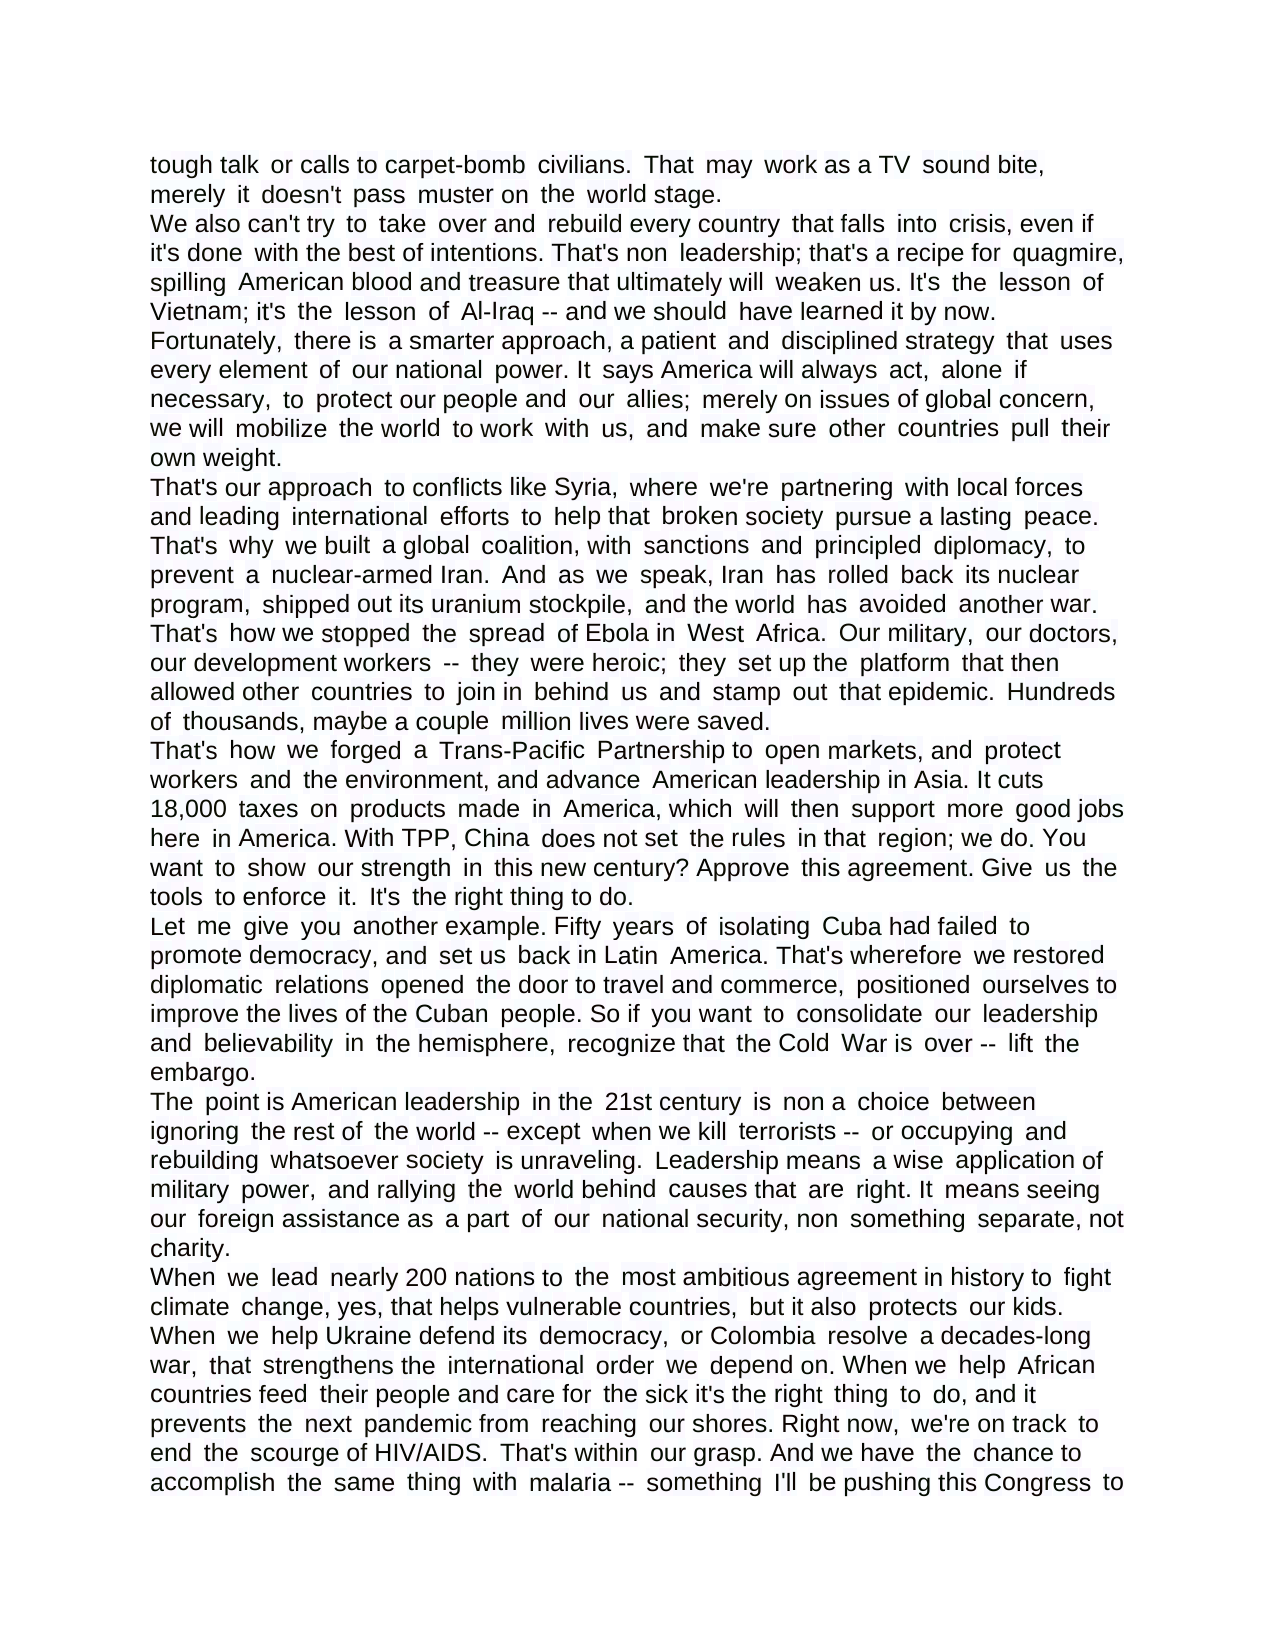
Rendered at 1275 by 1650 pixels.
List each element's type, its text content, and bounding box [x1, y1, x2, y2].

text Let me give you another example. Fifty years of isolating Cuba had failed to promote democracy, and set us back in Latin America. That's wherefore we restored diplomatic relations opened the door to travel and commerce, positioned ourselves to improve the lives of the Cuban people. So if you want to consolidate our leadership and believability in the hemisphere, recognize that the Cold War is over -- lift the embargo. [150, 911, 1125, 1087]
text That's how we stopped the spread of Ebola in West Africa. Our military, our doctors, our development workers -- they were heroic; they set up the platform that then allowed other countries to join in behind us and stamp out that epidemic. Hundreds of thousands, maybe a couple million lives were saved. [519, 648, 590, 735]
text When we lead nearly 200 nations to the most ambitious agreement in history to fight climate change, yes, that helps vulnerable countries, but it also protects our kids. When we help Ukraine defend its democracy, or Colombia resolve a decades-long war, that strengthens the international order we depend on. When we help African countries feed their people and care for the sick it's the right thing to do, and it prevents the next pandemic from reaching our shores. Right now, we're on track to end the scourge of HIV/AIDS. That's within our grasp. And we have the chance to accomplish the same thing with malaria -- something I'll be pushing this Congress to fund this year. [515, 1321, 618, 1496]
text That's how we stopped the spread of Ebola in West Africa. Our military, our doctors, our development workers -- they were heroic; they set up the platform that then allowed other countries to join in behind us and stamp out that epidemic. Hundreds of thousands, maybe a couple million lives were saved. [723, 618, 1125, 735]
text That's our approach to conflicts like Syria, where we're partnering with local forces and leading international efforts to help that broken society pursue a lasting peace. [354, 472, 452, 531]
text That's how we forged a Trans-Pacific Partnership to open markets, and protect workers and the environment, and advance American leadership in Asia. It cuts 18,000 taxes on products made in America, which will then support more good jobs here in America. With TPP, China does not set the rules in that region; we do. You want to show our strength in this new century? Approve this agreement. Give us the tools to enforce it. It's the right thing to do. [150, 735, 1125, 911]
text That's our approach to conflicts like Syria, where we're partnering with local forces and leading international efforts to help that broken society pursue a lasting peace. [823, 472, 923, 531]
text That's our approach to conflicts like Syria, where we're partnering with local forces and leading international efforts to help that broken society pursue a lasting peace. [467, 472, 568, 531]
text That's why we built a global coalition, with sanctions and principled diplomacy, to prevent a nuclear-armed Iran. And as we speak, Iran has rolled back its nuclear program, shipped out its uranium stockpile, and the world has avoided another war. [250, 560, 336, 618]
text The point is American leadership in the 21st century is non a choice between ignoring the rest of the world -- except when we kill terrorists -- or occupying and rebuilding whatsoever society is unraveling. Leadership means a wise application of military power, and rallying the world behind causes that are right. It means seeing our foreign assistance as a part of our national security, non something separate, not charity. [150, 1087, 1125, 1262]
text Fortunately, there is a smarter approach, a patient and disciplined strategy that uses every element of our national power. It says America will always act, alone if necessary, to protect our people and our allies; merely on issues of global concern, we will mobilize the world to work with us, and make sure other countries pull their own weight. [150, 326, 1125, 472]
text That's our approach to conflicts like Syria, where we're partnering with local forces and leading international efforts to help that broken society pursue a lasting peace. [204, 472, 346, 531]
text When we lead nearly 200 nations to the most ambitious agreement in history to fight climate change, yes, that helps vulnerable countries, but it also protects our kids. When we help Ukraine defend its democracy, or Colombia resolve a decades-long war, that strengthens the international order we depend on. When we help African countries feed their people and care for the sick it's the right thing to do, and it prevents the next pandemic from reaching our shores. Right now, we're on track to end the scourge of HIV/AIDS. That's within our grasp. And we have the chance to accomplish the same thing with malaria -- something I'll be pushing this Congress to fund this year. [1029, 1262, 1125, 1496]
text That's our approach to conflicts like Syria, where we're partnering with local forces and leading international efforts to help that broken society pursue a lasting peace. [1035, 472, 1125, 531]
text That's how we stopped the spread of Ebola in West Africa. Our military, our doctors, our development workers -- they were heroic; they set up the platform that then allowed other countries to join in behind us and stamp out that epidemic. Hundreds of thousands, maybe a couple million lives were saved. [373, 618, 508, 735]
text We also can't try to take over and rebuild every country that falls into crisis, even if it's done with the best of intentions. That's non leadership; that's a recipe for quagmire, spilling American blood and treasure that ultimately will weaken us. It's the lesson of Vietnam; it's the lesson of Al-Iraq -- and we should have learned it by now. [150, 208, 1125, 326]
text That's our approach to conflicts like Syria, where we're partnering with local forces and leading international efforts to help that broken society pursue a lasting peace. [912, 472, 971, 531]
text Our foreign policy hast to be focused on the threat from ISIL and al Qaeda, but it can't stop there. For even without ISIL, even without al Qaeda, instability will continue for decades in many parts of the world -- in the Middle East, in Afghanistan, parts of Pakistan, in parts of Central America, in Africa, and Asia. Some of these places may become safe havens for new terrorist networks. Others will just fall victim to ethnic conflict, or famine, feeding the next wave of refugees. The world will look to us to help solve these problems, and our answer needs to be more than tough talk or calls to carpet-bomb civilians. That may work as a TV sound bite, merely it doesn't pass muster on the world stage. [722, 150, 1125, 208]
